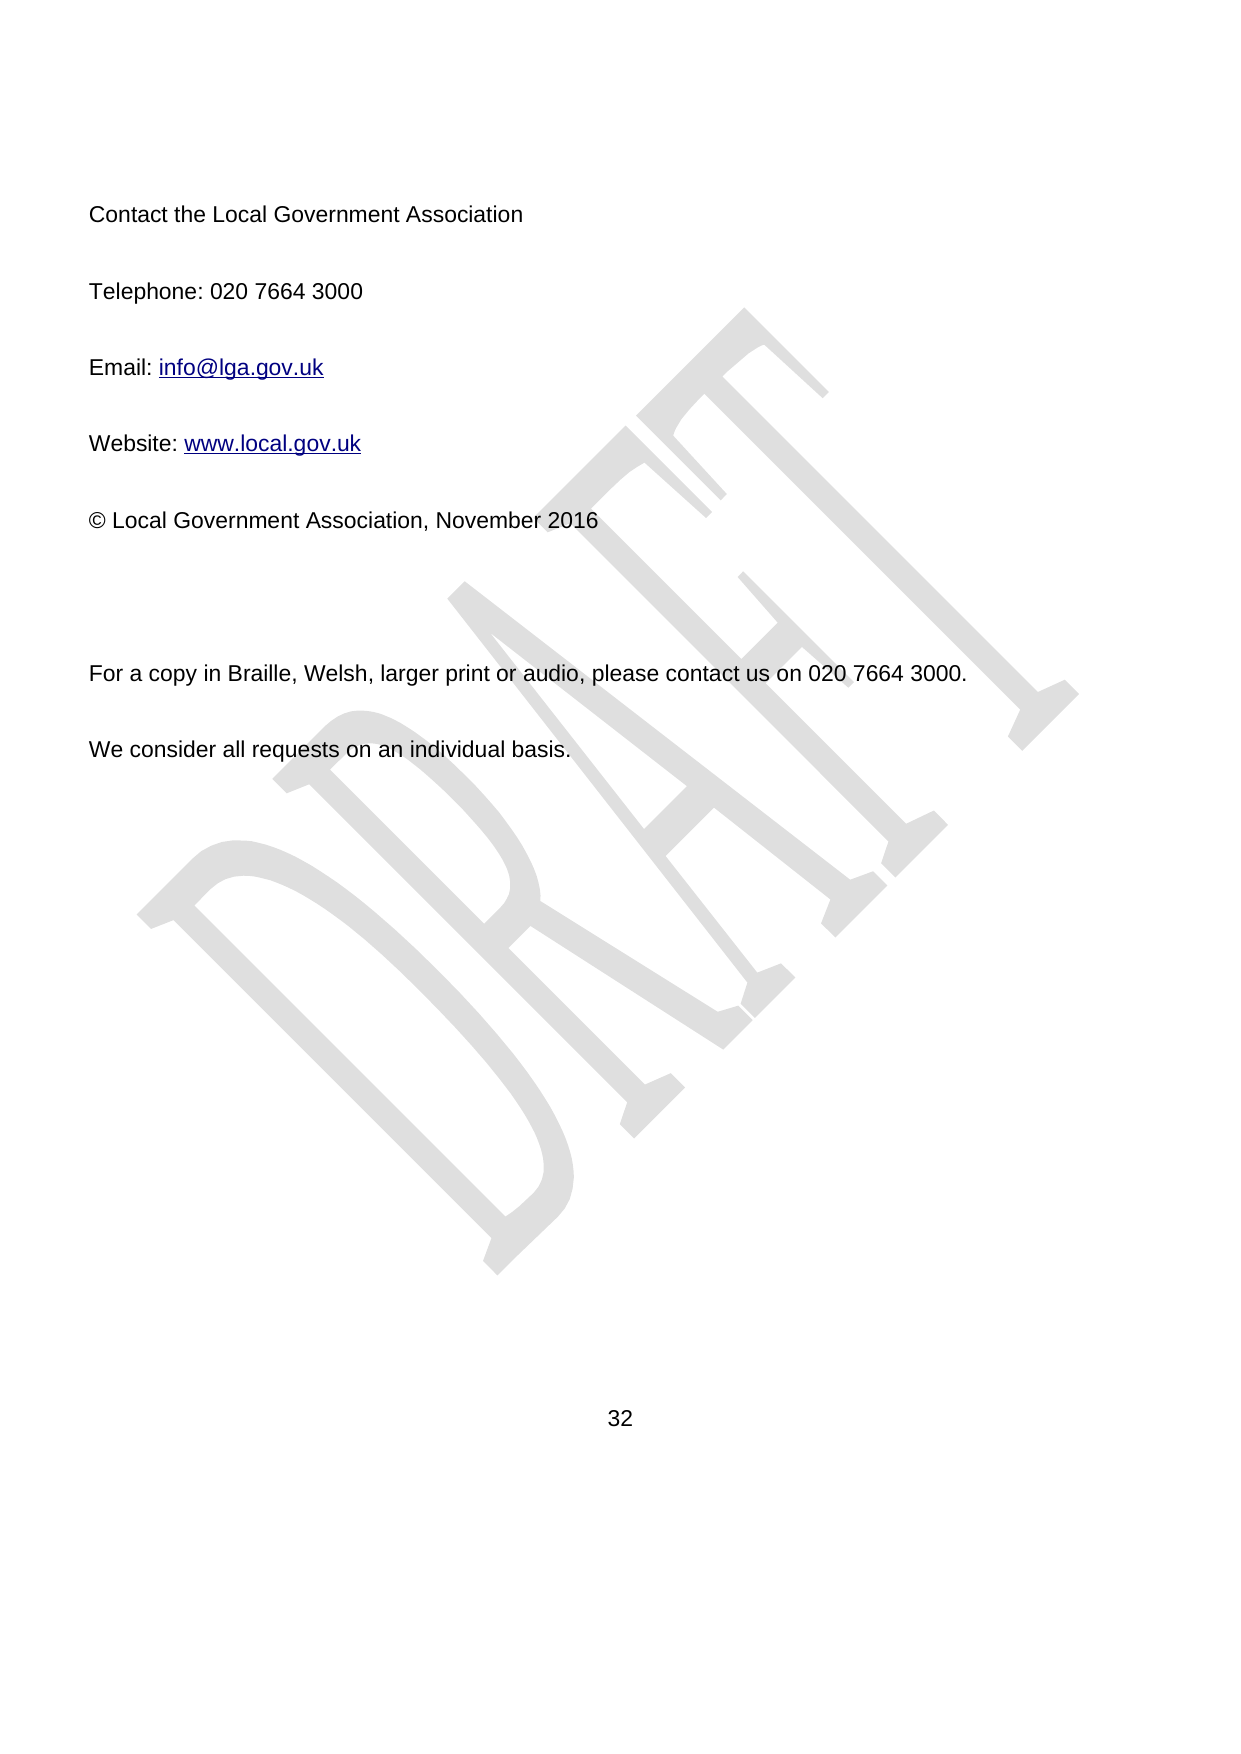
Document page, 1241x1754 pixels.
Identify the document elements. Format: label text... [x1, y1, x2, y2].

text We consider all requests on an individual basis. [572, 736, 654, 762]
text [723, 354, 801, 380]
text © Local Government Association, November 2016 [592, 507, 842, 533]
text [792, 354, 1152, 380]
text [777, 430, 1152, 457]
text For a copy in Braille, Welsh, larger print or audio, please contact us on 020 7664 3000. [567, 659, 732, 686]
text We consider all requests on an individual basis. [89, 736, 314, 762]
text Contact the Local Government Association [89, 201, 1152, 228]
text For a copy in Braille, Welsh, larger print or audio, please contact us on 020 7664 3000. [1006, 659, 1152, 686]
text For a copy in Braille, Welsh, larger print or audio, please contact us on 020 7664 3000. [832, 659, 995, 686]
text We consider all requests on an individual basis. [820, 736, 1152, 762]
text [674, 430, 766, 457]
text We consider all requests on an individual basis. [422, 736, 574, 762]
text Website: www.local.gov.uk [89, 430, 620, 457]
text For a copy in Braille, Welsh, larger print or audio, please contact us on 020 7664 3000. [767, 659, 845, 686]
text © Local Government Association, November 2016 [854, 507, 1152, 533]
text We consider all requests on an individual basis. [339, 744, 409, 762]
text Telephone: 020 7664 3000 [89, 278, 1152, 304]
text © Local Government Association, November 2016 [89, 507, 547, 533]
text Email: info@lga.gov.uk [89, 354, 696, 380]
text We consider all requests on an individual basis. [666, 736, 808, 762]
text For a copy in Braille, Welsh, larger print or audio, please contact us on 020 7664 3000. [89, 659, 514, 686]
text [632, 430, 676, 457]
